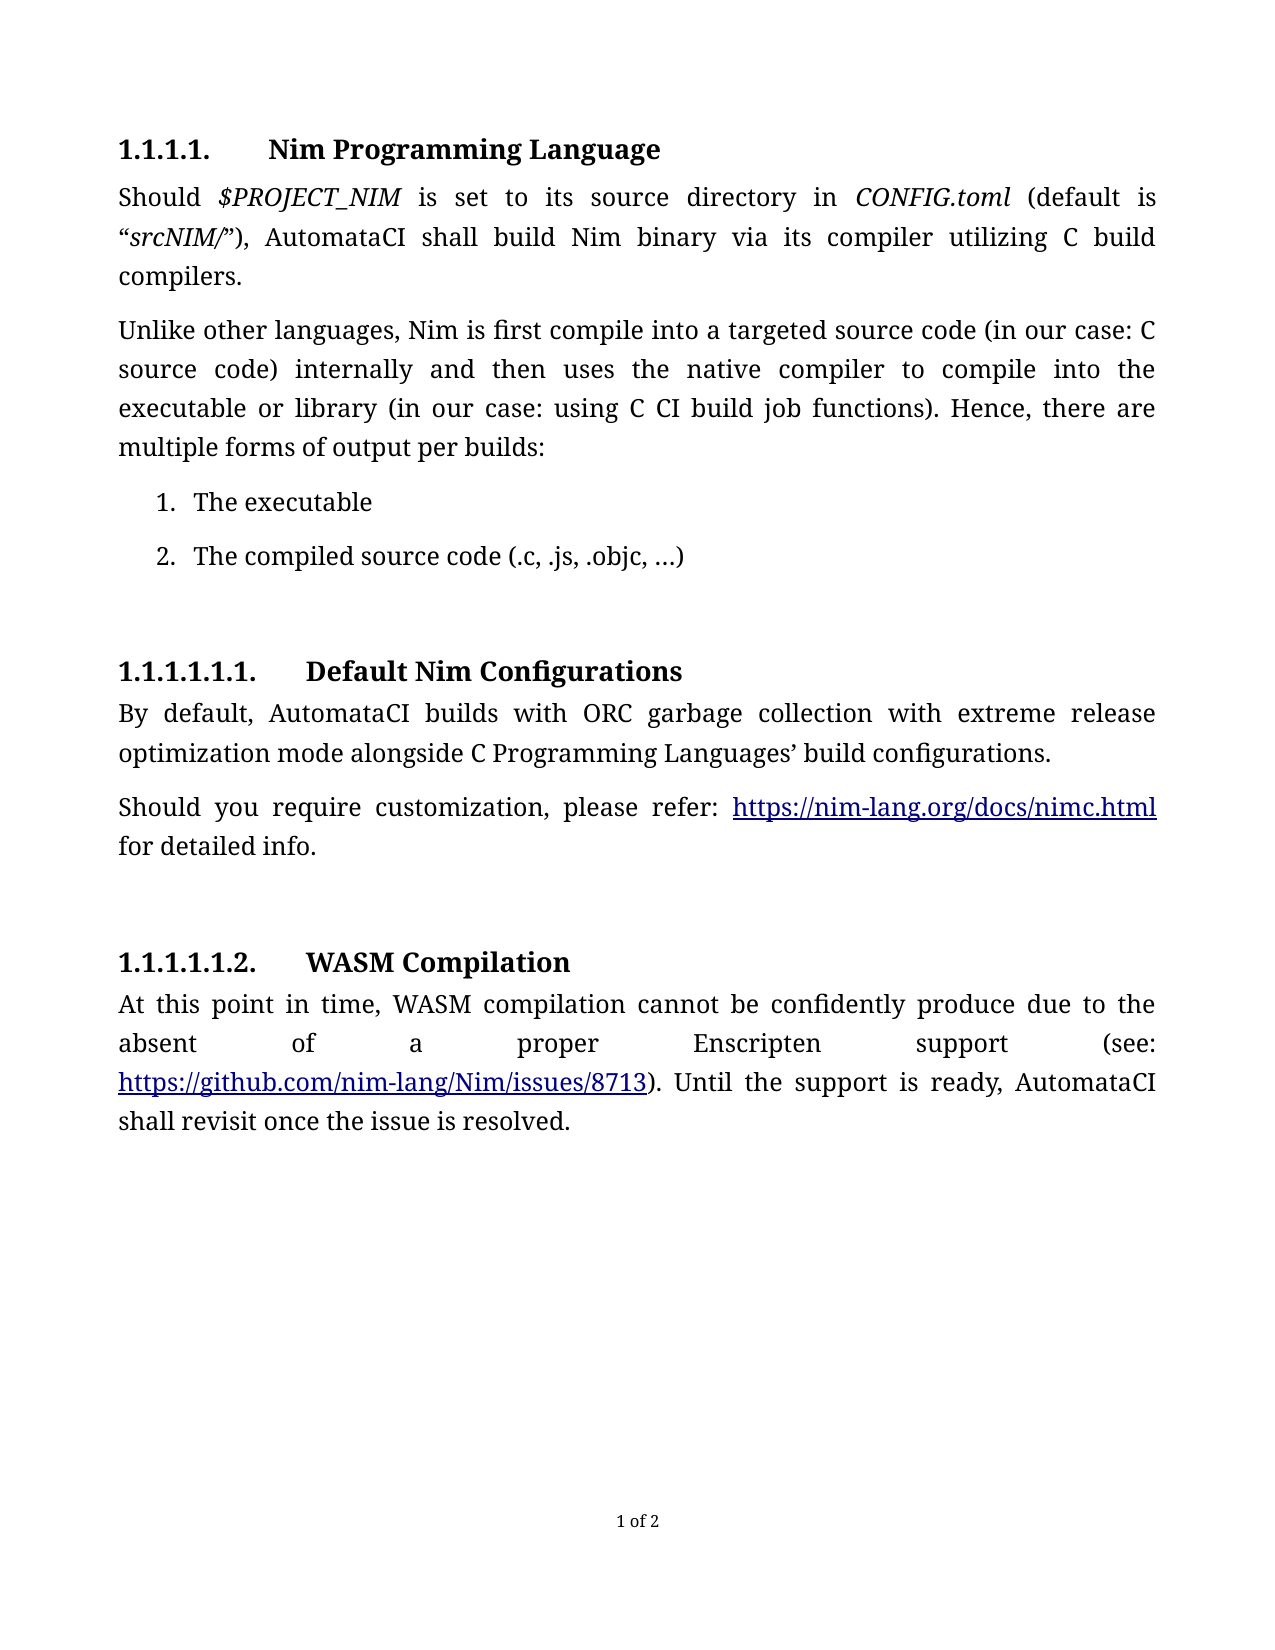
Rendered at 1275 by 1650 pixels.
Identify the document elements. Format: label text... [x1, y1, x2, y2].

text At this point in time, WASM compilation cannot be confidently produce due to the absent of a proper Enscripten support (see: https://github.com/nim-lang/Nim/issues/8713). Until the support is ready, AutomataCI shall revisit once the issue is resolved. [118, 986, 1157, 1138]
text Should $PROJECT_NIM is set to its source directory in CONFIG.toml (default is “srcNIM/”), AutomataCI shall build Nim binary via its compiler utilizing C build compilers. [118, 180, 1157, 292]
list The executable [156, 484, 1157, 518]
list The compiled source code (.c, .js, .objc, …) [156, 538, 1157, 572]
text Unlike other languages, Nim is first compile into a targeted source code (in our case: C source code) internally and then uses the native compiler to compile into the executable or library (in our case: using C CI build job functions). Hence, there are multiple forms of output per builds: [118, 312, 1157, 464]
subtitle Default Nim Configurations [118, 653, 1157, 690]
text By default, AutomataCI builds with ORC garbage collection with extreme release optimization mode alongside C Programming Languages’ build configurations. [118, 696, 1157, 769]
subtitle WASM Compilation [118, 943, 1157, 980]
text Should you require customization, please refer: https://nim-lang.org/docs/nimc.html for detailed info. [118, 789, 1157, 863]
subtitle Nim Programming Language [118, 131, 1157, 167]
